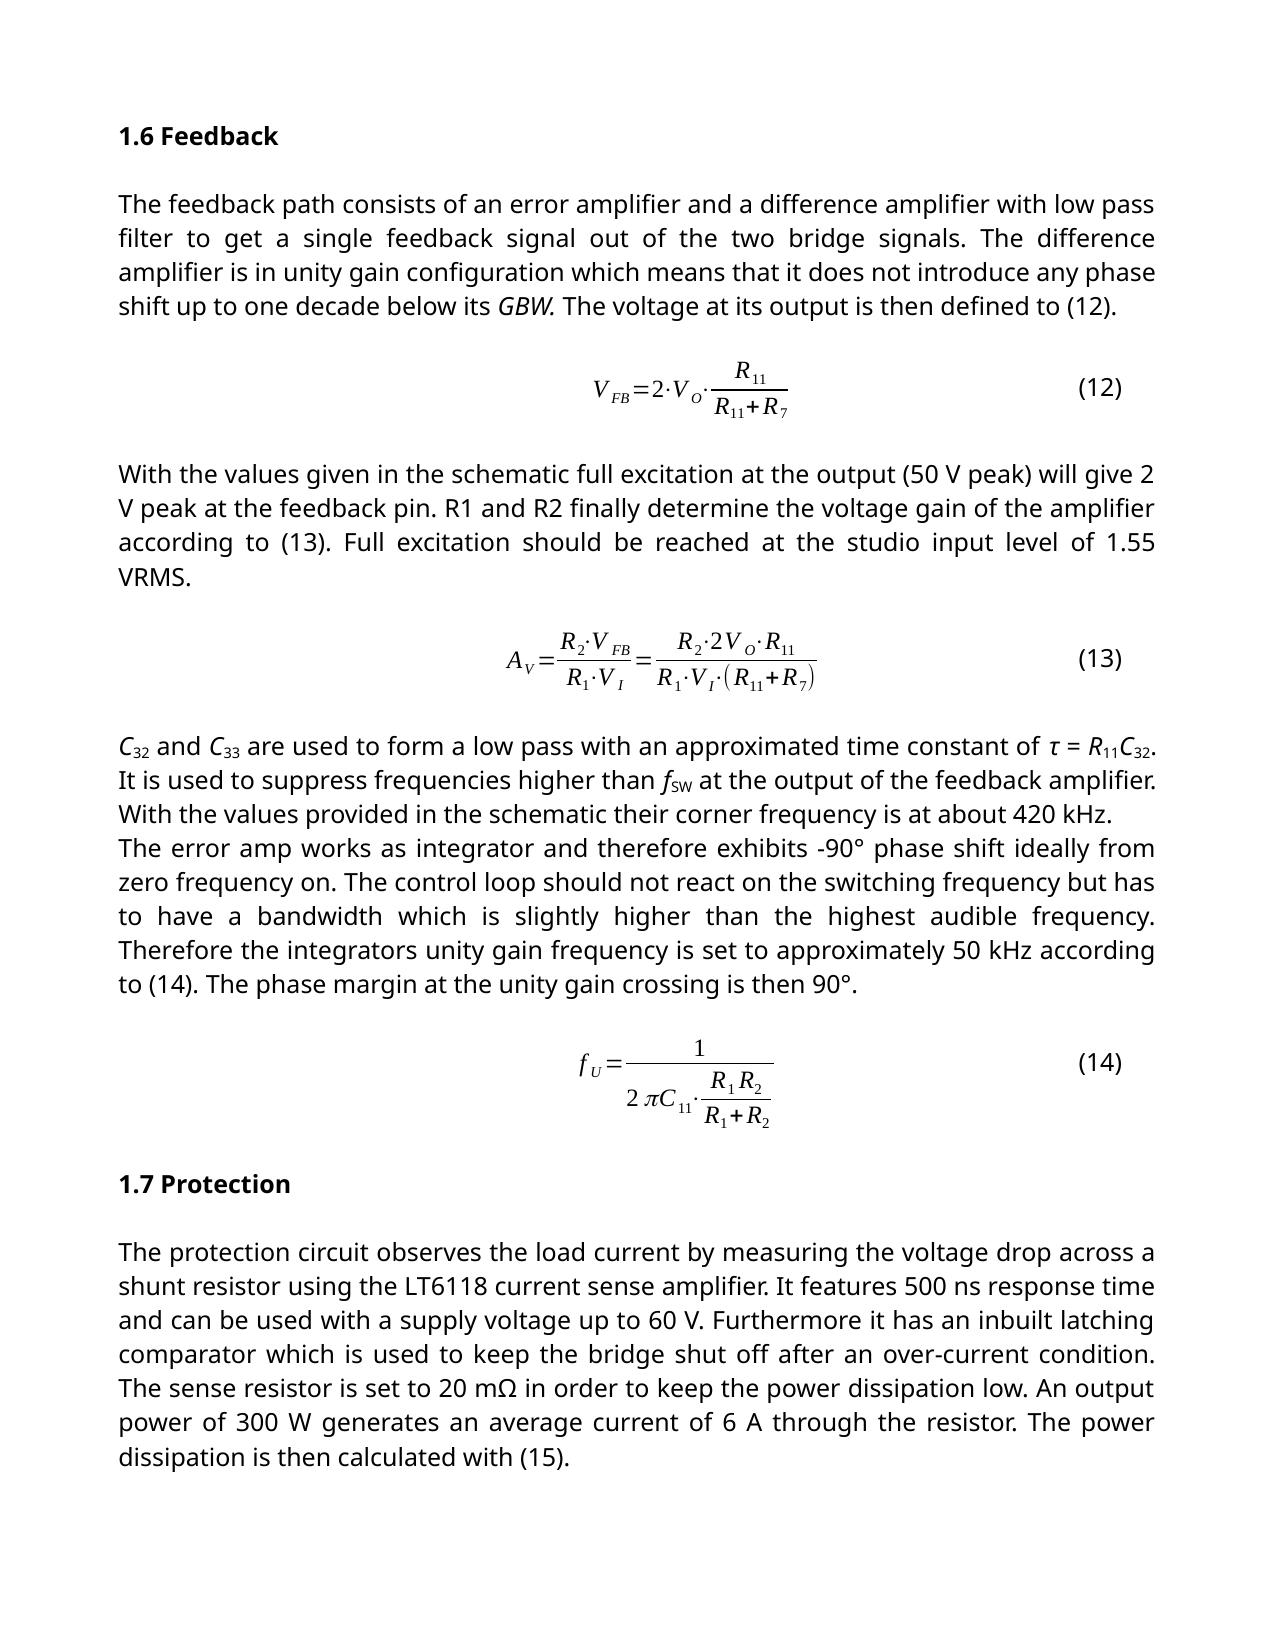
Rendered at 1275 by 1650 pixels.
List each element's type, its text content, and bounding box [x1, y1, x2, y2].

text The feedback path consists of an error amplifier and a difference amplifier with low pass filter to get a single feedback signal out of the two bridge signals. The difference amplifier is in unity gain configuration which means that it does not introduce any phase shift up to one decade below its GBW. The voltage at its output is then defined to (12). [118, 186, 1157, 322]
text With the values given in the schematic full excitation at the output (50 V peak) will give 2 V peak at the feedback pin. R1 and R2 finally determine the voltage gain of the amplifier according to (13). Full excitation should be reached at the studio input level of 1.55 VRMS. [118, 457, 1157, 593]
text (12) [118, 357, 1157, 423]
text (13) [118, 627, 1157, 694]
text The protection circuit observes the load current by measuring the voltage drop across a shunt resistor using the LT6118 current sense amplifier. It features 500 ns response time and can be used with a supply voltage up to 60 V. Furthermore it has an inbuilt latching comparator which is used to keep the bridge shut off after an over-current condition. The sense resistor is set to 20 mΩ in order to keep the power dissipation low. An output power of 300 W generates an average current of 6 A through the resistor. The power dissipation is then calculated with (15). [118, 1235, 1157, 1473]
text The error amp works as integrator and therefore exhibits -90° phase shift ideally from zero frequency on. The control loop should not react on the switching frequency but has to have a bandwidth which is slightly higher than the highest audible frequency. Therefore the integrators unity gain frequency is set to approximately 50 kHz according to (14). The phase margin at the unity gain crossing is then 90°. [118, 831, 1157, 1001]
text 1.6 Feedback [118, 118, 1157, 152]
text (14) [118, 1035, 1157, 1133]
text 1.7 Protection [118, 1167, 1157, 1201]
text C32 and C33 are used to form a low pass with an approximated time constant of τ = R11C32. It is used to suppress frequencies higher than fSW at the output of the feedback amplifier. With the values provided in the schematic their corner frequency is at about 420 kHz. [118, 728, 1157, 831]
